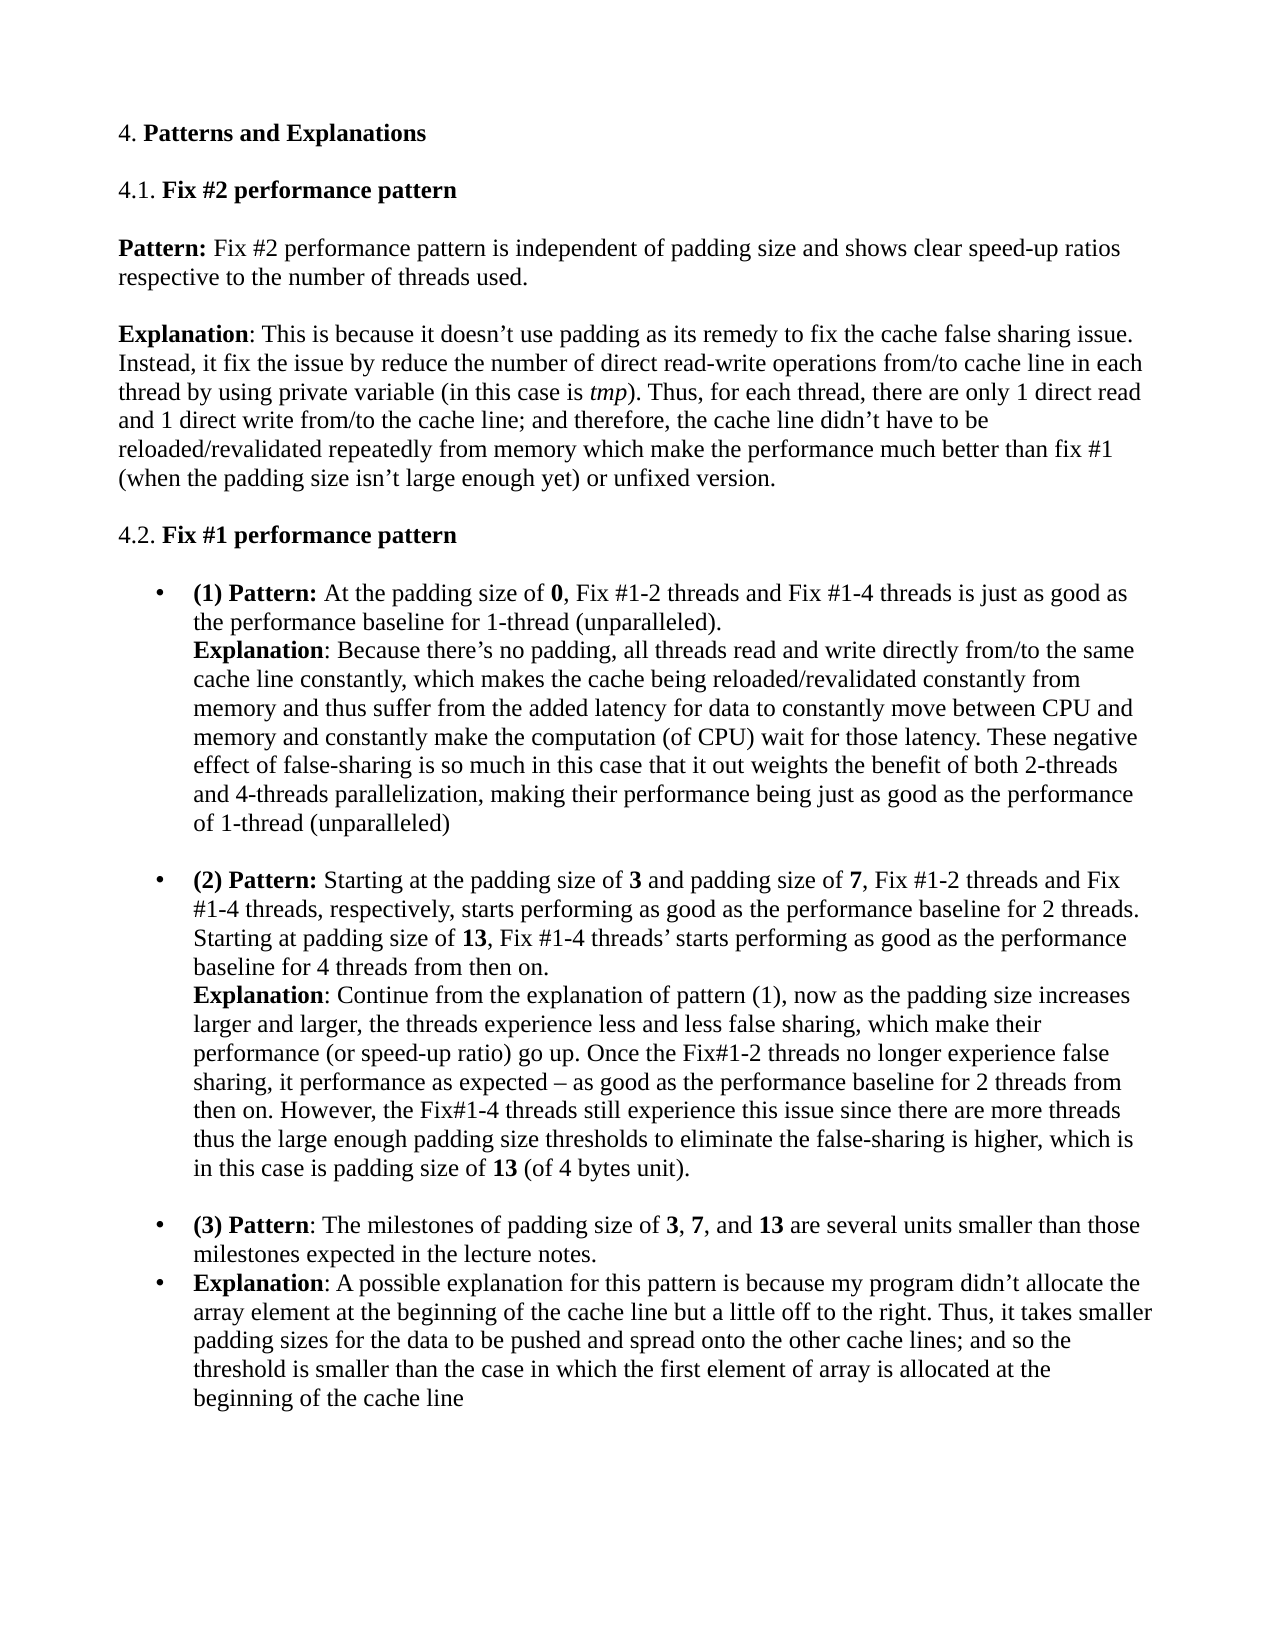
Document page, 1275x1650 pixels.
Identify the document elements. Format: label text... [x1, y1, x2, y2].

text 4.1. Fix #2 performance pattern [118, 176, 1157, 204]
text Pattern: Fix #2 performance pattern is independent of padding size and shows clear speed-up ratios respective to the number of threads used. [118, 233, 1157, 291]
text Explanation: This is because it doesn’t use padding as its remedy to fix the cache false sharing issue. Instead, it fix the issue by reduce the number of direct read-write operations from/to cache line in each thread by using private variable (in this case is tmp). Thus, for each thread, there are only 1 direct read and 1 direct write from/to the cache line; and therefore, the cache line didn’t have to be reloaded/revalidated repeatedly from memory which make the performance much better than fix #1 (when the padding size isn’t large enough yet) or unfixed version. [118, 319, 1157, 492]
list Explanation: A possible explanation for this pattern is because my program didn’t allocate the array element at the beginning of the cache line but a little off to the right. Thus, it takes smaller padding sizes for the data to be pushed and spread onto the other cache lines; and so the threshold is smaller than the case in which the first element of array is allocated at the beginning of the cache line [156, 1268, 1157, 1412]
list (2) Pattern: Starting at the padding size of 3 and padding size of 7, Fix #1-2 threads and Fix #1-4 threads, respectively, starts performing as good as the performance baseline for 2 threads. Starting at padding size of 13, Fix #1-4 threads’ starts performing as good as the performance baseline for 4 threads from then on. [156, 866, 1157, 981]
list (1) Pattern: At the padding size of 0, Fix #1-2 threads and Fix #1-4 threads is just as good as the performance baseline for 1-thread (unparalleled). [156, 578, 1157, 636]
text 4.2. Fix #1 performance pattern [118, 521, 1157, 549]
text 4. Patterns and Explanations [118, 118, 1157, 147]
list Explanation: Because there’s no padding, all threads read and write directly from/to the same cache line constantly, which makes the cache being reloaded/revalidated constantly from memory and thus suffer from the added latency for data to constantly move between CPU and memory and constantly make the computation (of CPU) wait for those latency. These negative effect of false-sharing is so much in this case that it out weights the benefit of both 2-threads and 4-threads parallelization, making their performance being just as good as the performance of 1-thread (unparalleled) [156, 636, 1157, 837]
list Explanation: Continue from the explanation of pattern (1), now as the padding size increases larger and larger, the threads experience less and less false sharing, which make their performance (or speed-up ratio) go up. Once the Fix#1-2 threads no longer experience false sharing, it performance as expected – as good as the performance baseline for 2 threads from then on. However, the Fix#1-4 threads still experience this issue since there are more threads thus the large enough padding size thresholds to eliminate the false-sharing is higher, which is in this case is padding size of 13 (of 4 bytes unit). [156, 981, 1157, 1182]
list (3) Pattern: The milestones of padding size of 3, 7, and 13 are several units smaller than those milestones expected in the lecture notes. [156, 1211, 1157, 1268]
